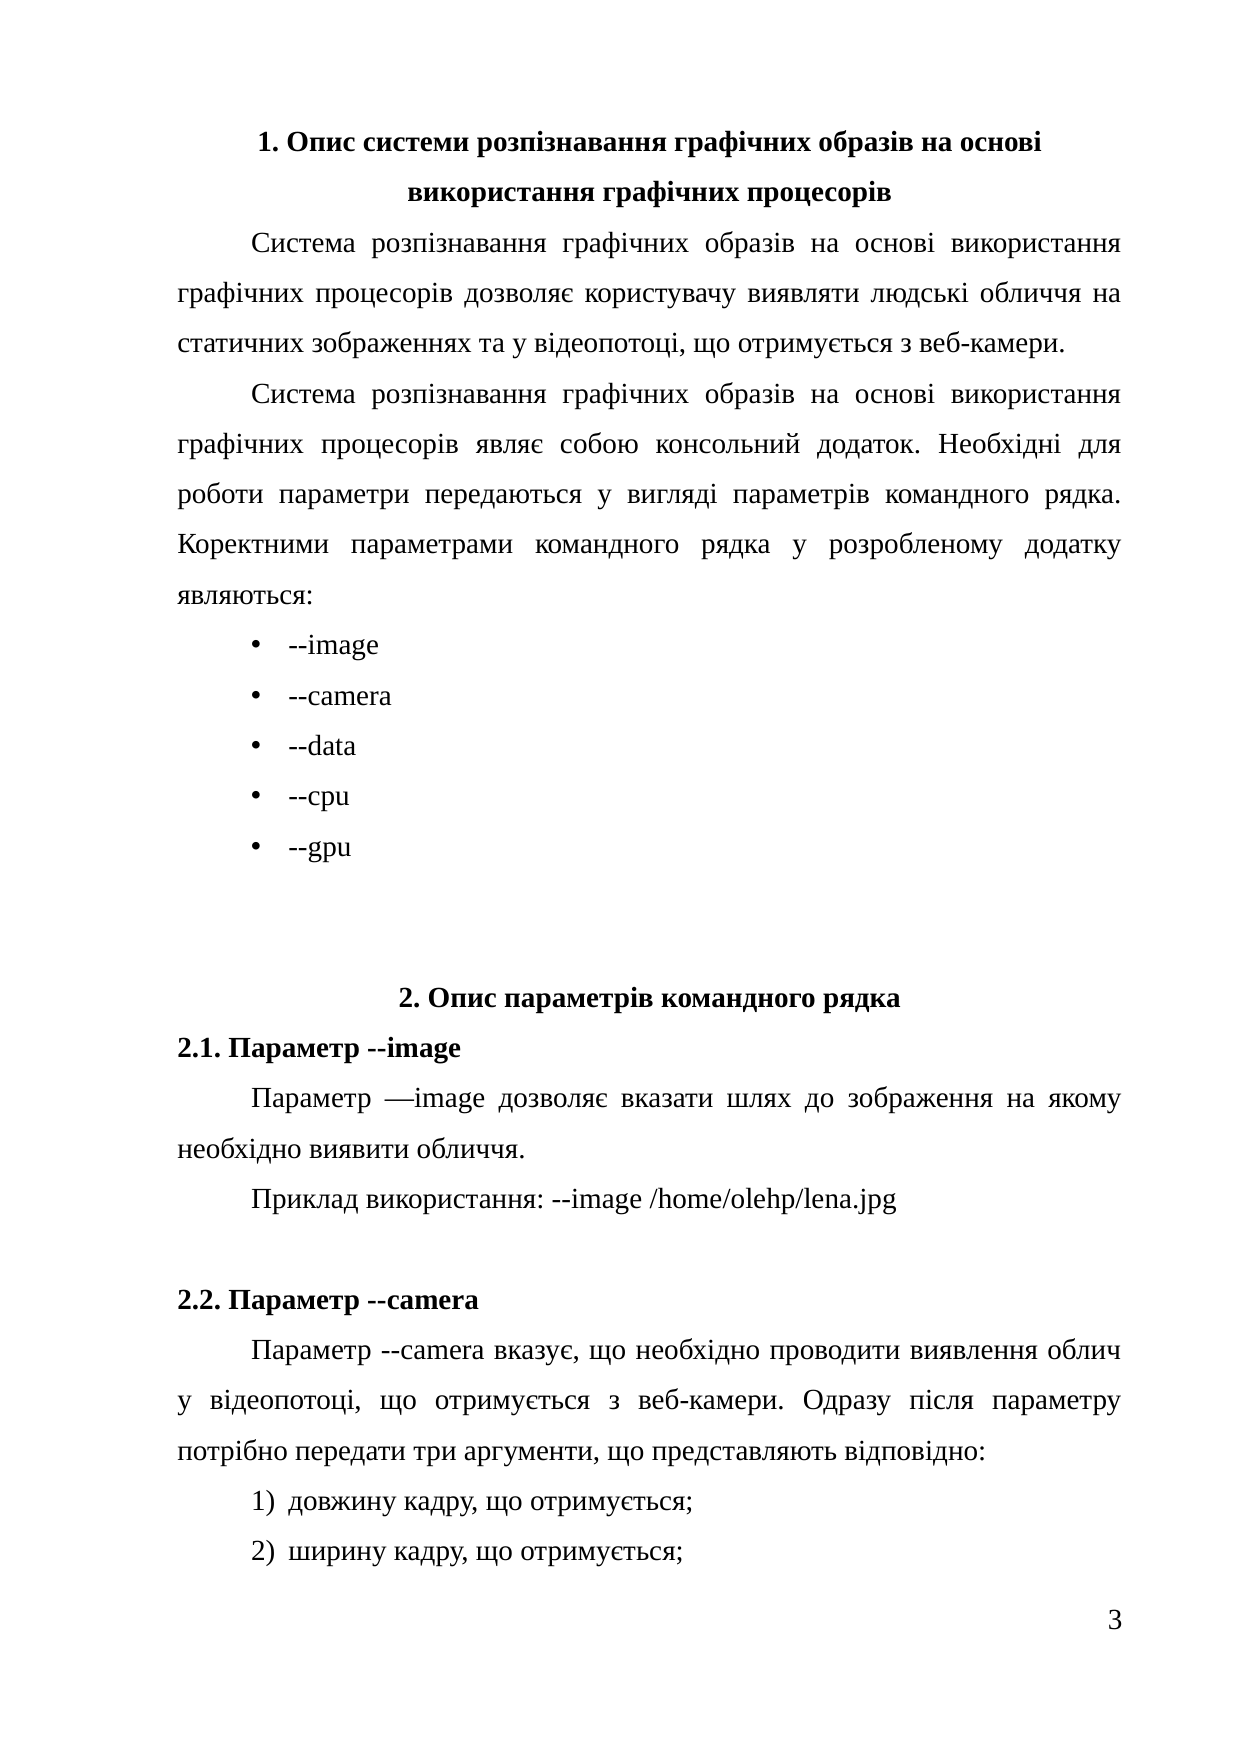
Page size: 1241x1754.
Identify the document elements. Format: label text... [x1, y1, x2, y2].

text Система розпізнавання графічних образів на основі використання графічних процесорів дозволяє користувачу виявляти людські обличчя на статичних зображеннях та у відеопотоці, що отримується з веб-камери. [177, 225, 1122, 359]
list --image [251, 627, 1122, 661]
text Параметр —image дозволяє вказати шлях до зображення на якому необхідно виявити обличчя. [177, 1081, 1122, 1164]
subtitle 2.1. Параметр --image [177, 1030, 1122, 1064]
list --gpu [251, 829, 1122, 863]
text Приклад використання: --image /home/olehp/lena.jpg [177, 1181, 1122, 1215]
list --camera [251, 678, 1122, 711]
list --cpu [251, 778, 1122, 812]
text Параметр --camera вказує, що необхідно проводити виявлення облич у відеопотоці, що отримується з веб-камери. Одразу після параметру потрібно передати три аргументи, що представляють відповідно: [177, 1332, 1122, 1466]
list --data [251, 728, 1122, 762]
subtitle 1. Опис системи розпізнавання графічних образів на основі використання графічних процесорів [177, 124, 1122, 208]
subtitle 2. Опис параметрів командного рядка [177, 980, 1122, 1013]
list довжину кадру, що отримується; [251, 1483, 1122, 1517]
text Система розпізнавання графічних образів на основі використання графічних процесорів являє собою консольний додаток. Необхідні для роботи параметри передаються у вигляді параметрів командного рядка. Коректними параметрами командного рядка у розробленому додатку являються: [177, 376, 1122, 611]
list ширину кадру, що отримується; [251, 1533, 1122, 1567]
subtitle 2.2. Параметр --camera [177, 1282, 1122, 1315]
